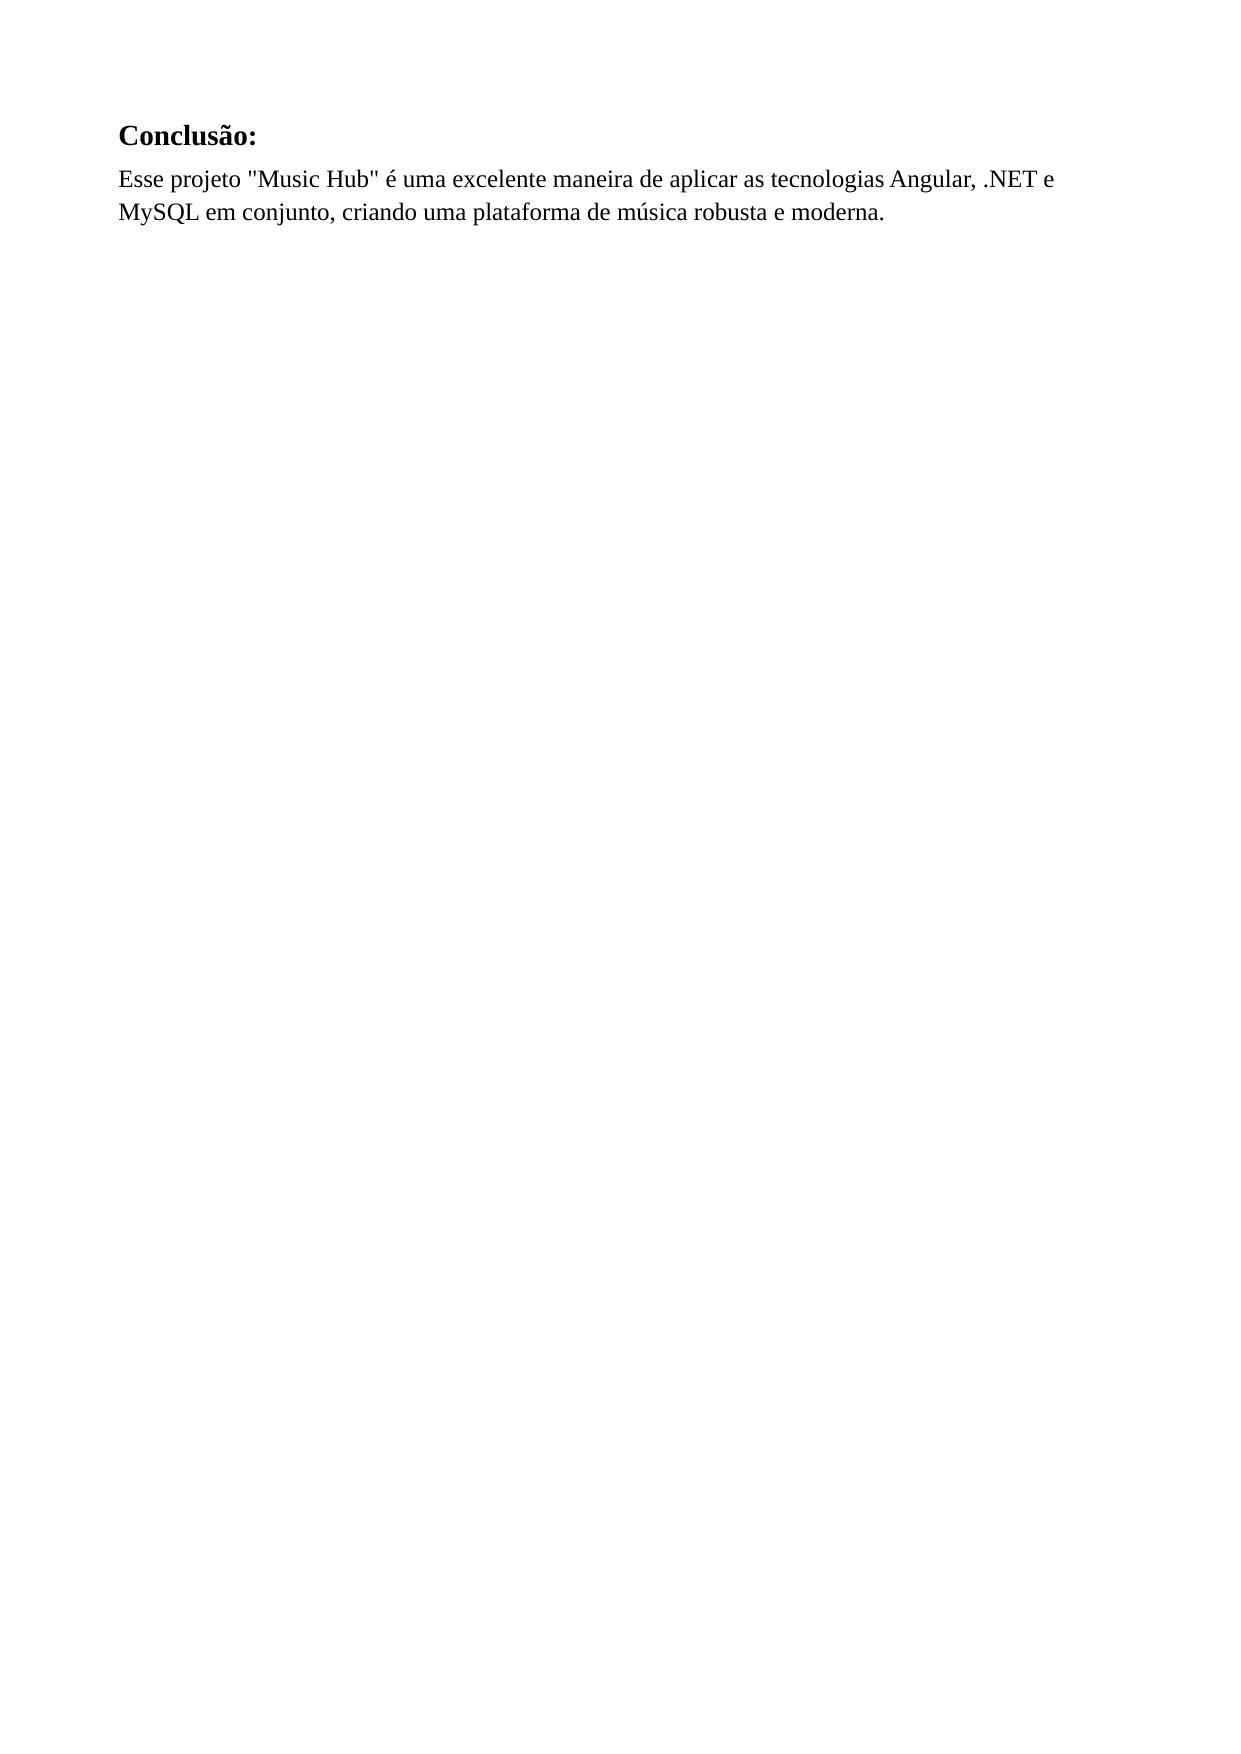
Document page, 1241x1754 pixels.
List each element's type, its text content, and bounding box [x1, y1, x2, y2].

subtitle Conclusão: [118, 118, 1122, 152]
text Esse projeto "Music Hub" é uma excelente maneira de aplicar as tecnologias Angular, .NET e MySQL em conjunto, criando uma plataforma de música robusta e moderna. [118, 164, 1122, 226]
